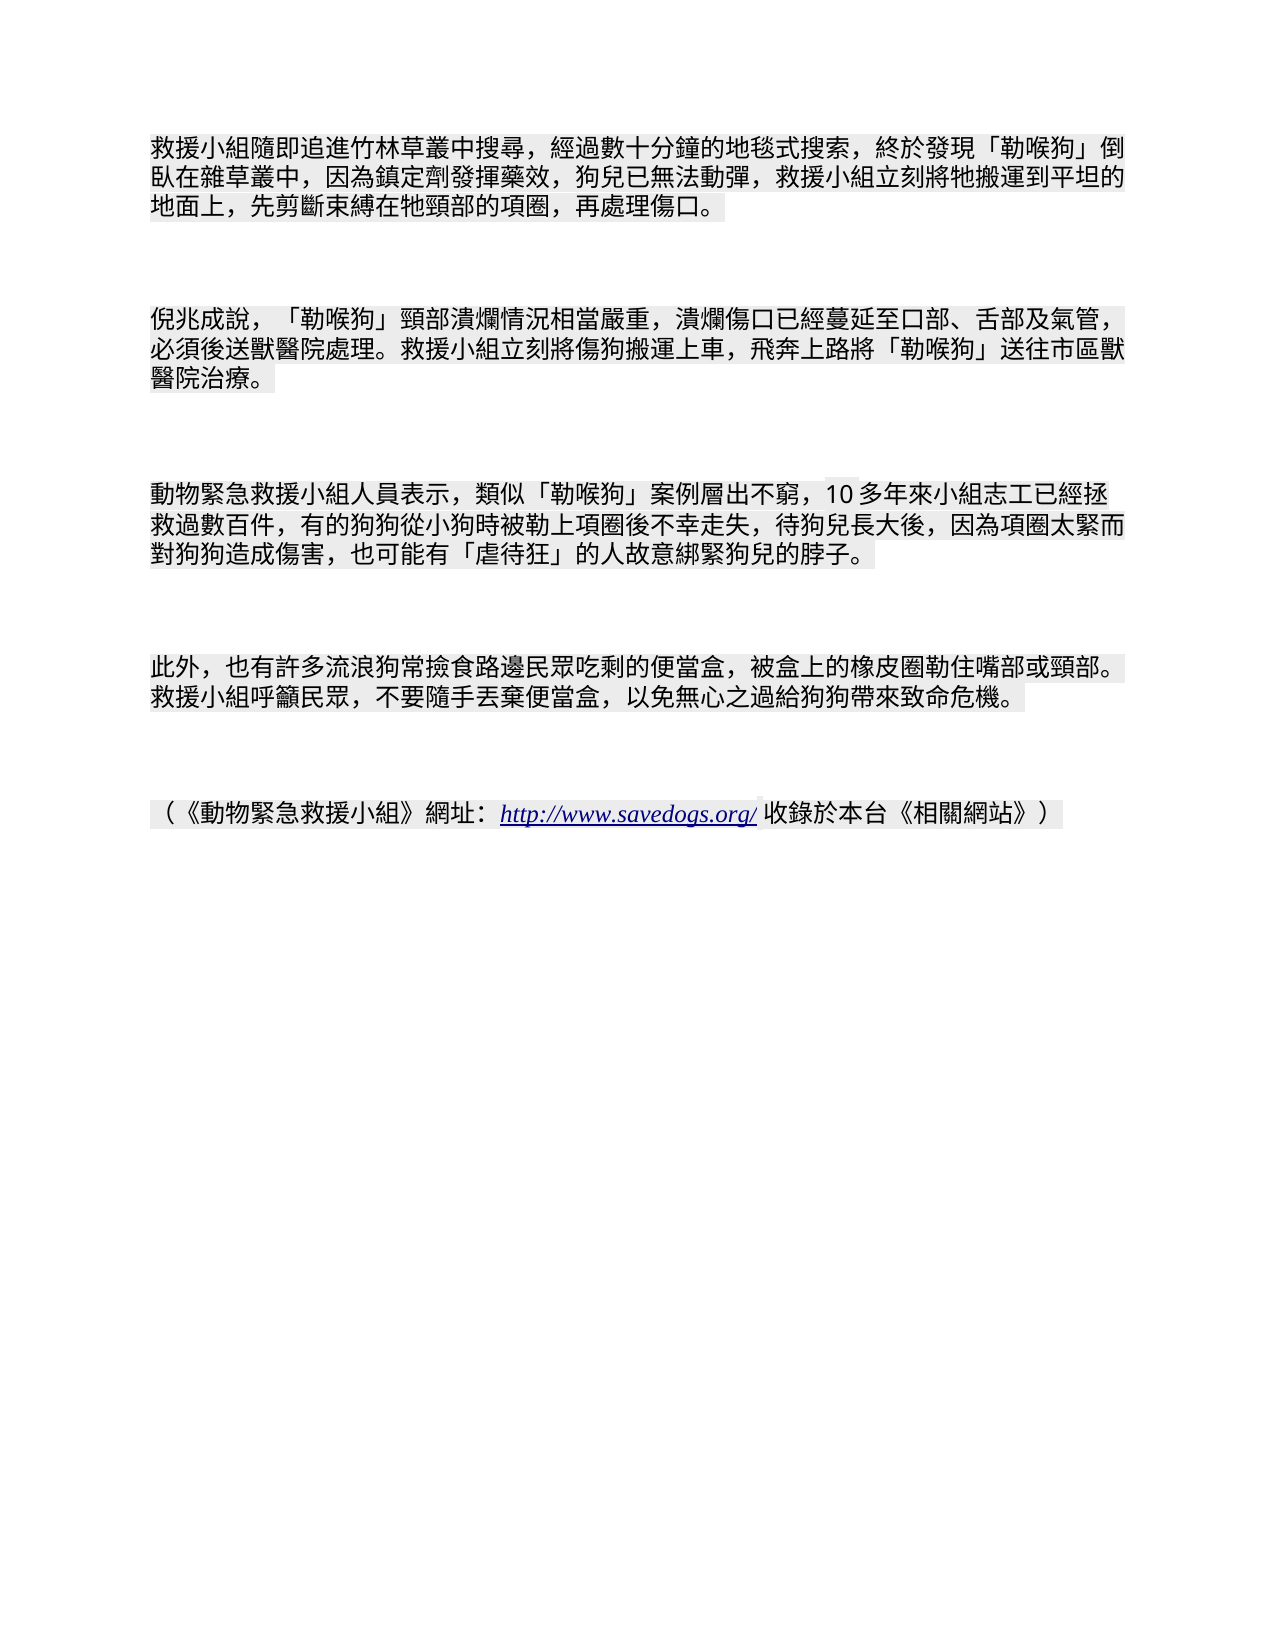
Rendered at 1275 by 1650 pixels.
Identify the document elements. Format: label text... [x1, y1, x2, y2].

text 動物緊急救援小組人員表示，類似「勒喉狗」案例層出不窮，10多年來小組志工已經拯救過數百件，有的狗狗從小狗時被勒上項圈後不幸走失，待狗兒長大後，因為項圈太緊而對狗狗造成傷害，也可能有「虐待狂」的人故意綁緊狗兒的脖子。 [150, 477, 1125, 569]
text 此外，也有許多流浪狗常撿食路邊民眾吃剩的便當盒，被盒上的橡皮圈勒住嘴部或頸部。救援小組呼籲民眾，不要隨手丟棄便當盒，以免無心之過給狗狗帶來致命危機。 [150, 654, 1125, 712]
text （《動物緊急救援小組》網址：http://www.savedogs.org/ 收錄於本台《相關網站》） [150, 796, 1125, 830]
text 救援小組隨即追進竹林草叢中搜尋，經過數十分鐘的地毯式搜索，終於發現「勒喉狗」倒臥在雜草叢中，因為鎮定劑發揮藥效，狗兒已無法動彈，救援小組立刻將牠搬運到平坦的地面上，先剪斷束縛在牠頸部的項圈，再處理傷口。 [150, 134, 1125, 222]
text 倪兆成說，「勒喉狗」頸部潰爛情況相當嚴重，潰爛傷口已經蔓延至口部、舌部及氣管，必須後送獸醫院處理。救援小組立刻將傷狗搬運上車，飛奔上路將「勒喉狗」送往市區獸醫院治療。 [150, 306, 1125, 393]
